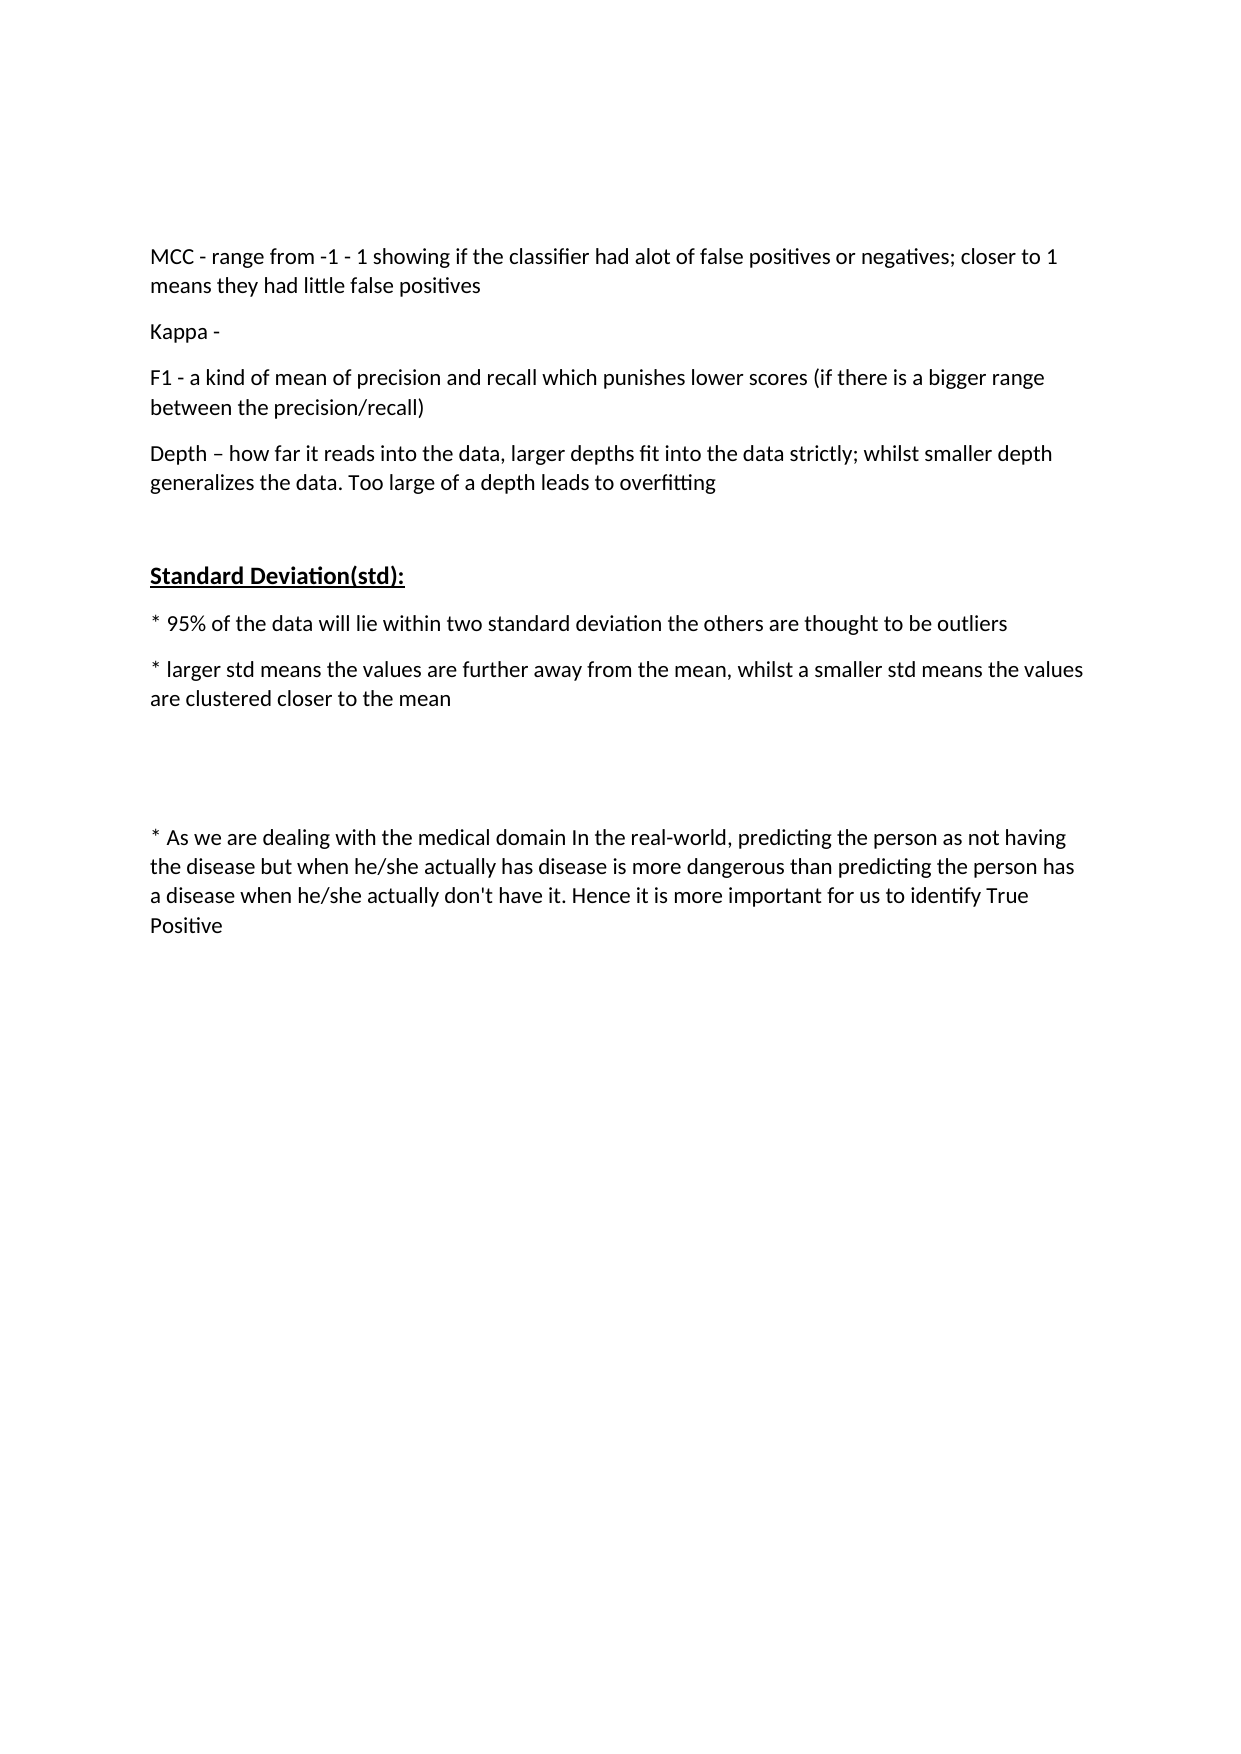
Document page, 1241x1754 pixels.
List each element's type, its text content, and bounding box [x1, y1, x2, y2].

text * As we are dealing with the medical domain In the real-world, predicting the person as not having the disease but when he/she actually has disease is more dangerous than predicting the person has a disease when he/she actually don't have it. Hence it is more important for us to identify True Positive [150, 823, 1090, 939]
text * larger std means the values are further away from the mean, whilst a smaller std means the values are clustered closer to the mean [150, 655, 1090, 712]
text Depth – how far it reads into the data, larger depths fit into the data strictly; whilst smaller depth generalizes the data. Too large of a depth leads to overfitting [150, 439, 1090, 496]
text Kappa - [150, 317, 1090, 346]
text MCC - range from -1 - 1 showing if the classifier had alot of false positives or negatives; closer to 1 means they had little false positives [150, 242, 1090, 299]
text F1 - a kind of mean of precision and recall which punishes lower scores (if there is a bigger range between the precision/recall) [150, 363, 1090, 421]
text Standard Deviation(std): [150, 560, 1090, 591]
text * 95% of the data will lie within two standard deviation the others are thought to be outliers [150, 609, 1090, 637]
